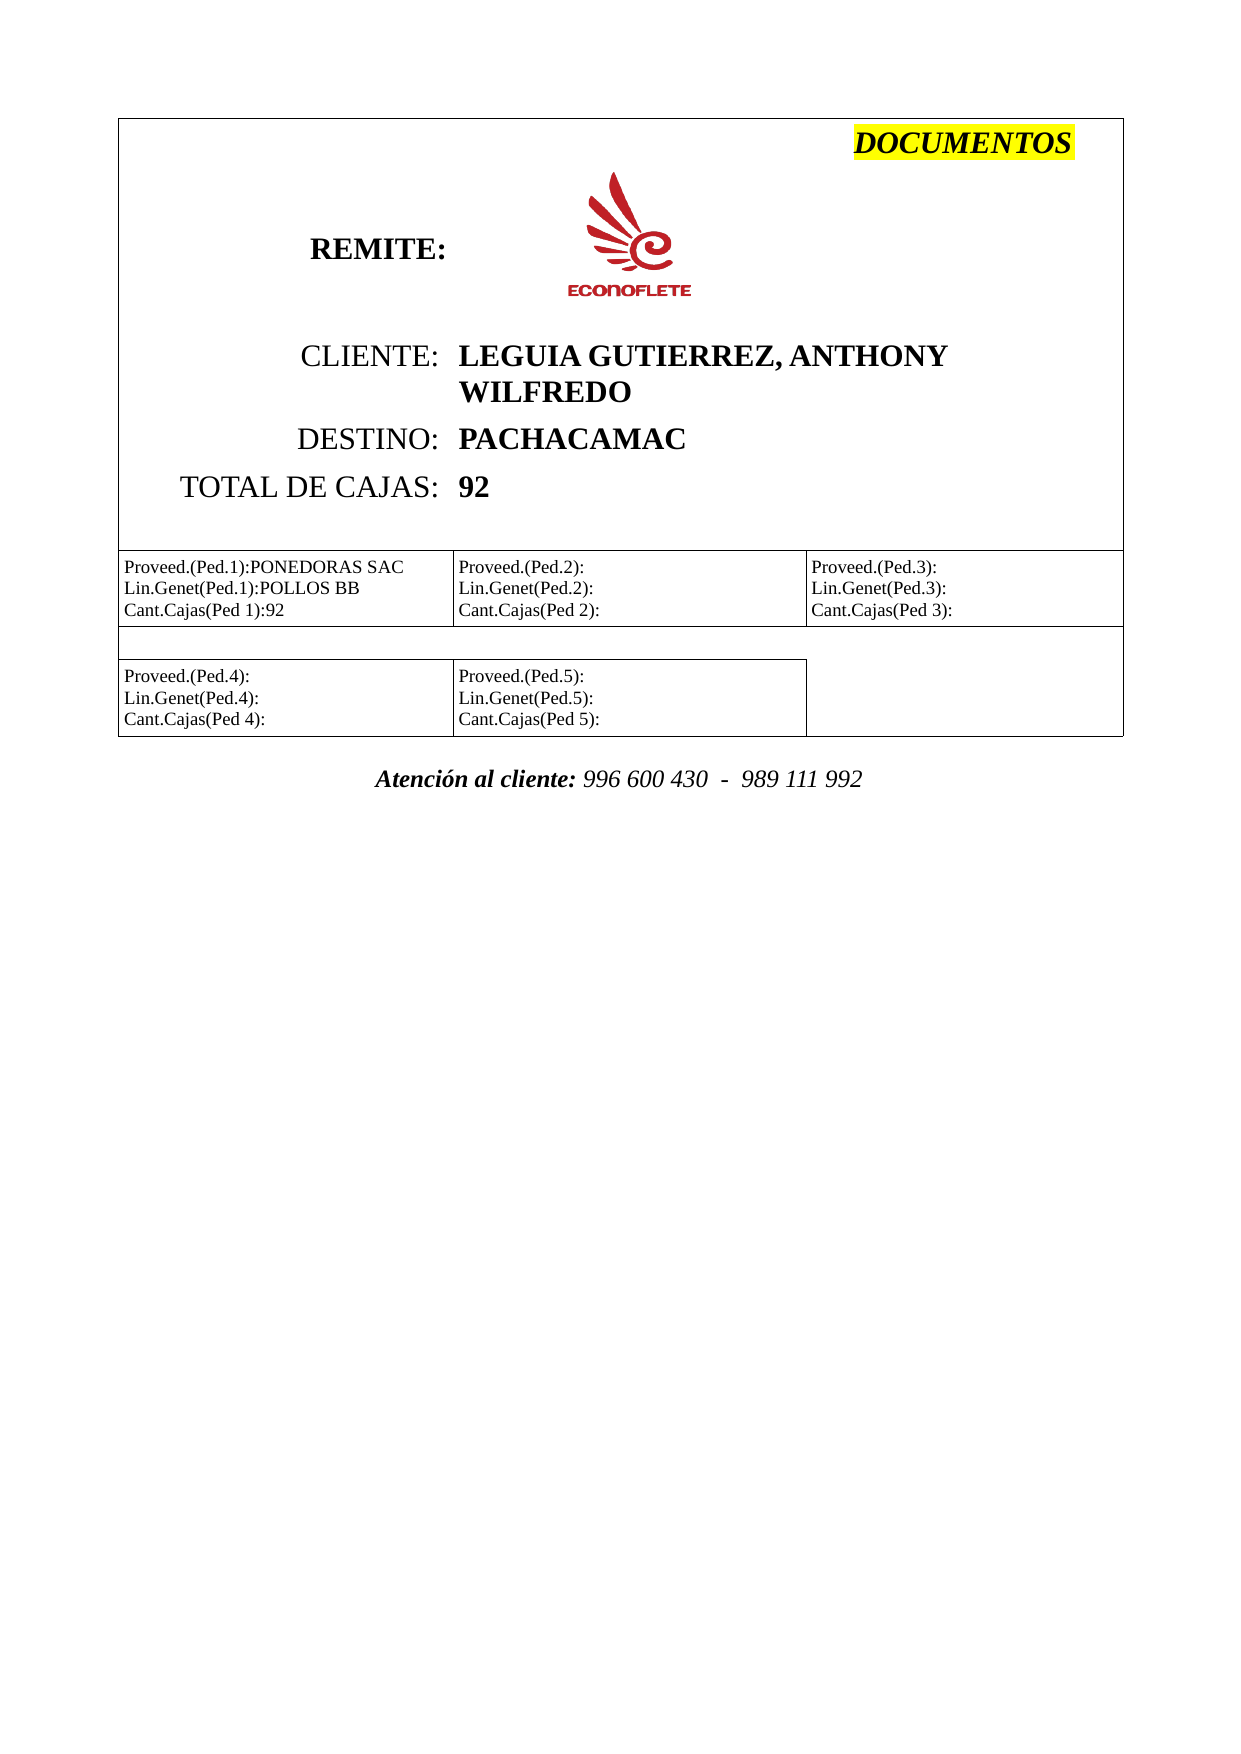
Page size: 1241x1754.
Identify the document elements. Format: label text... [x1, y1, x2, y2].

text Atención al cliente: 996 600 430 - 989 111 992 [118, 764, 1122, 793]
table_cell [453, 510, 806, 550]
table_cell 92 [453, 462, 1123, 510]
table_cell [807, 659, 1123, 736]
table_cell [806, 510, 1123, 550]
table_cell [806, 166, 1123, 332]
table_cell PACHACAMAC [453, 415, 806, 462]
table_header [453, 119, 806, 166]
table_cell Proveed.(Ped.2): Lin.Genet(Ped.2): Cant.Cajas(Ped 2): [454, 551, 806, 626]
table_cell Proveed.(Ped.5): Lin.Genet(Ped.5): Cant.Cajas(Ped 5): [454, 660, 806, 736]
table_cell [806, 627, 1123, 659]
picture [552, 171, 707, 297]
table_cell DESTINO: [119, 415, 453, 462]
table_cell LEGUIA GUTIERREZ, ANTHONY WILFREDO [453, 332, 1123, 415]
table_cell Proveed.(Ped.4): Lin.Genet(Ped.4): Cant.Cajas(Ped 4): [119, 660, 453, 736]
table_cell [806, 415, 1123, 462]
table_cell TOTAL DE CAJAS: [119, 462, 453, 510]
table_cell [453, 166, 806, 332]
table_cell Proveed.(Ped.1):PONEDORAS SAC Lin.Genet(Ped.1):POLLOS BB Cant.Cajas(Ped 1):92 [119, 551, 453, 626]
table_cell Proveed.(Ped.3): Lin.Genet(Ped.3): Cant.Cajas(Ped 3): [807, 551, 1123, 626]
table_cell CLIENTE: [119, 332, 453, 415]
table_header DOCUMENTOS [806, 119, 1123, 166]
table_cell [119, 627, 453, 659]
table_cell REMITE: [119, 166, 453, 332]
table_cell [119, 510, 453, 550]
table_cell [453, 627, 806, 659]
table_header [119, 119, 453, 166]
